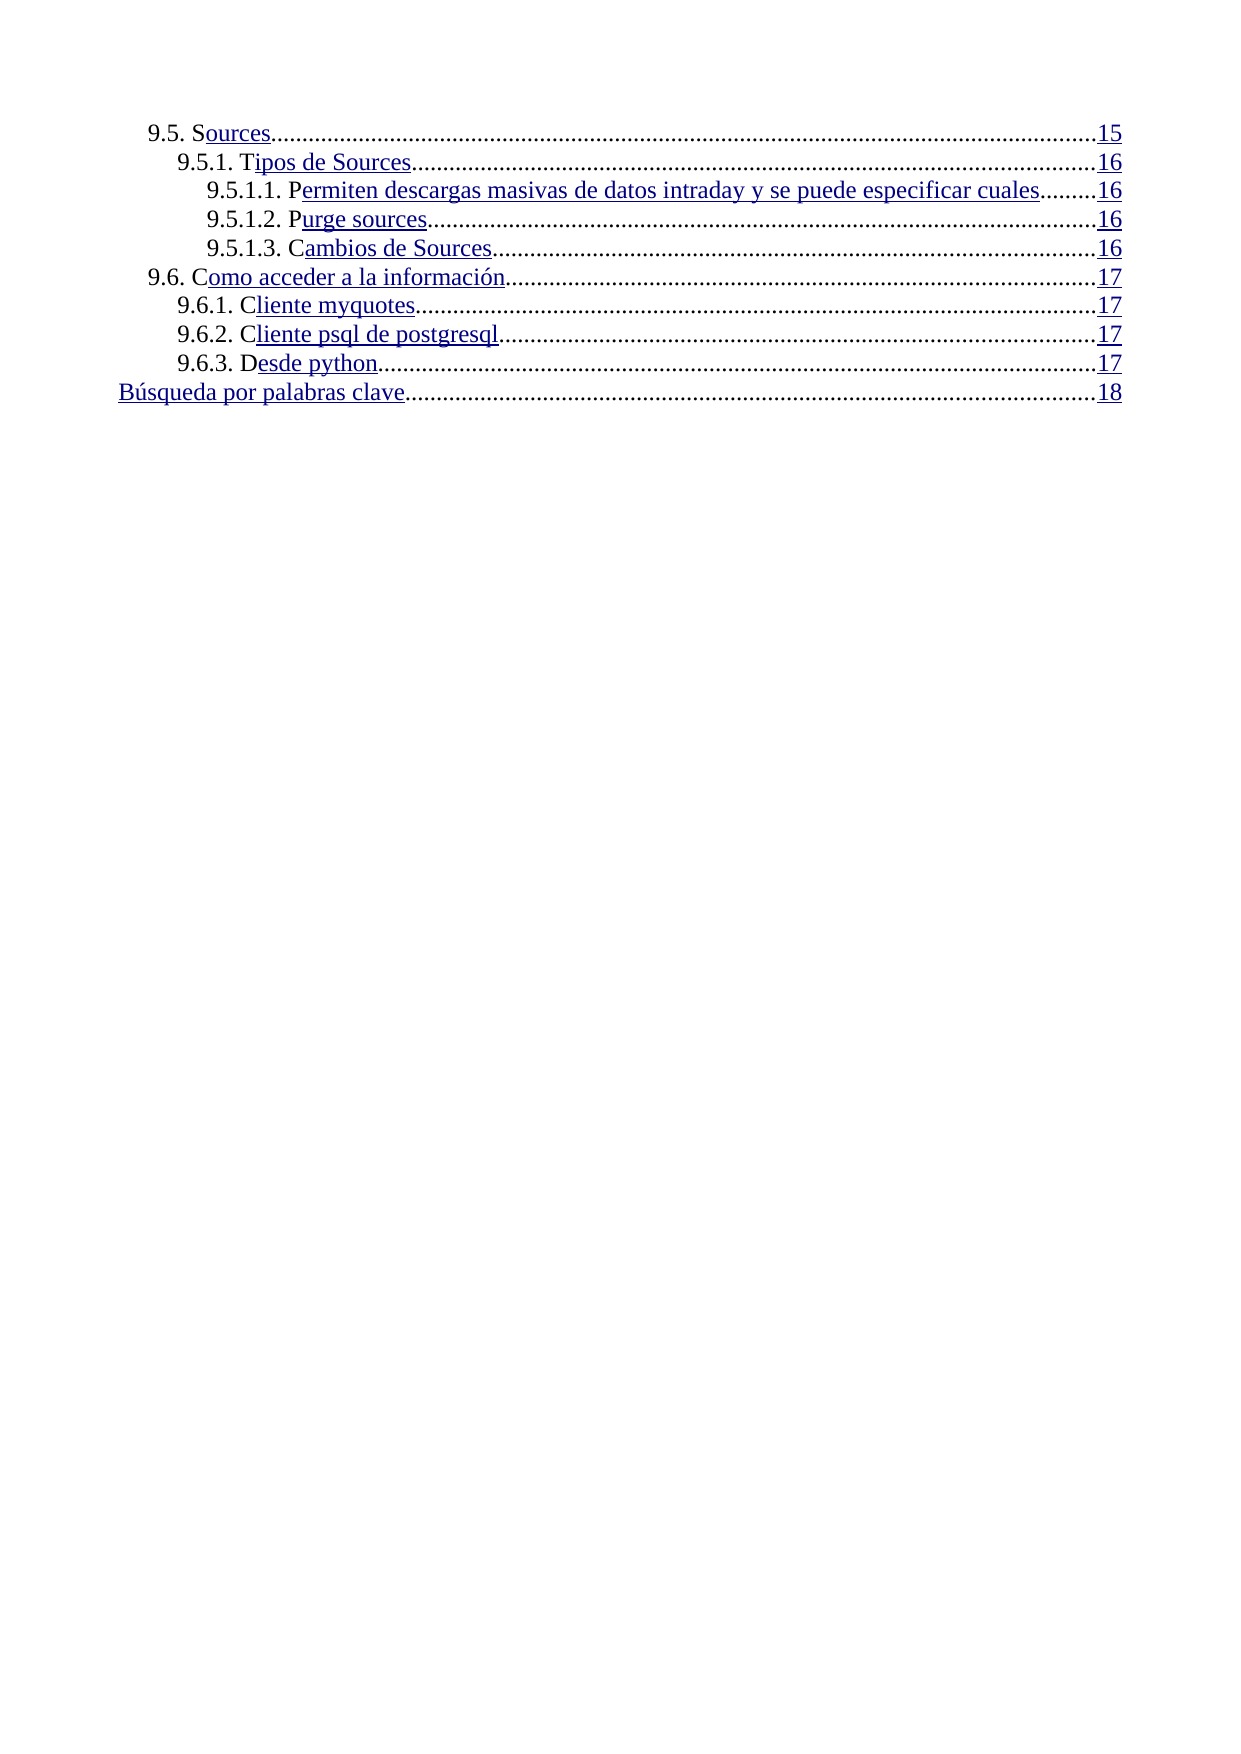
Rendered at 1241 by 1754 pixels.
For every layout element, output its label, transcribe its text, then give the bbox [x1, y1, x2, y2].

text 9.5.1.1. Permiten descargas masivas de datos intraday y se puede especificar cuales 16 [207, 176, 1122, 204]
text 9.6.2. Cliente psql de postgresql 17 [177, 319, 1122, 348]
text 9.5.1.2. Purge sources 16 [207, 204, 1122, 233]
text 9.5.1.3. Cambios de Sources 16 [207, 233, 1122, 262]
text Búsqueda por palabras clave 18 [118, 377, 1122, 406]
text 9.5. Sources 15 [148, 118, 1122, 147]
text 9.6.1. Cliente myquotes 17 [177, 291, 1122, 319]
text 9.6. Como acceder a la información 17 [148, 262, 1122, 291]
text 9.5.1. Tipos de Sources 16 [177, 147, 1122, 176]
text 9.6.3. Desde python 17 [177, 348, 1122, 377]
